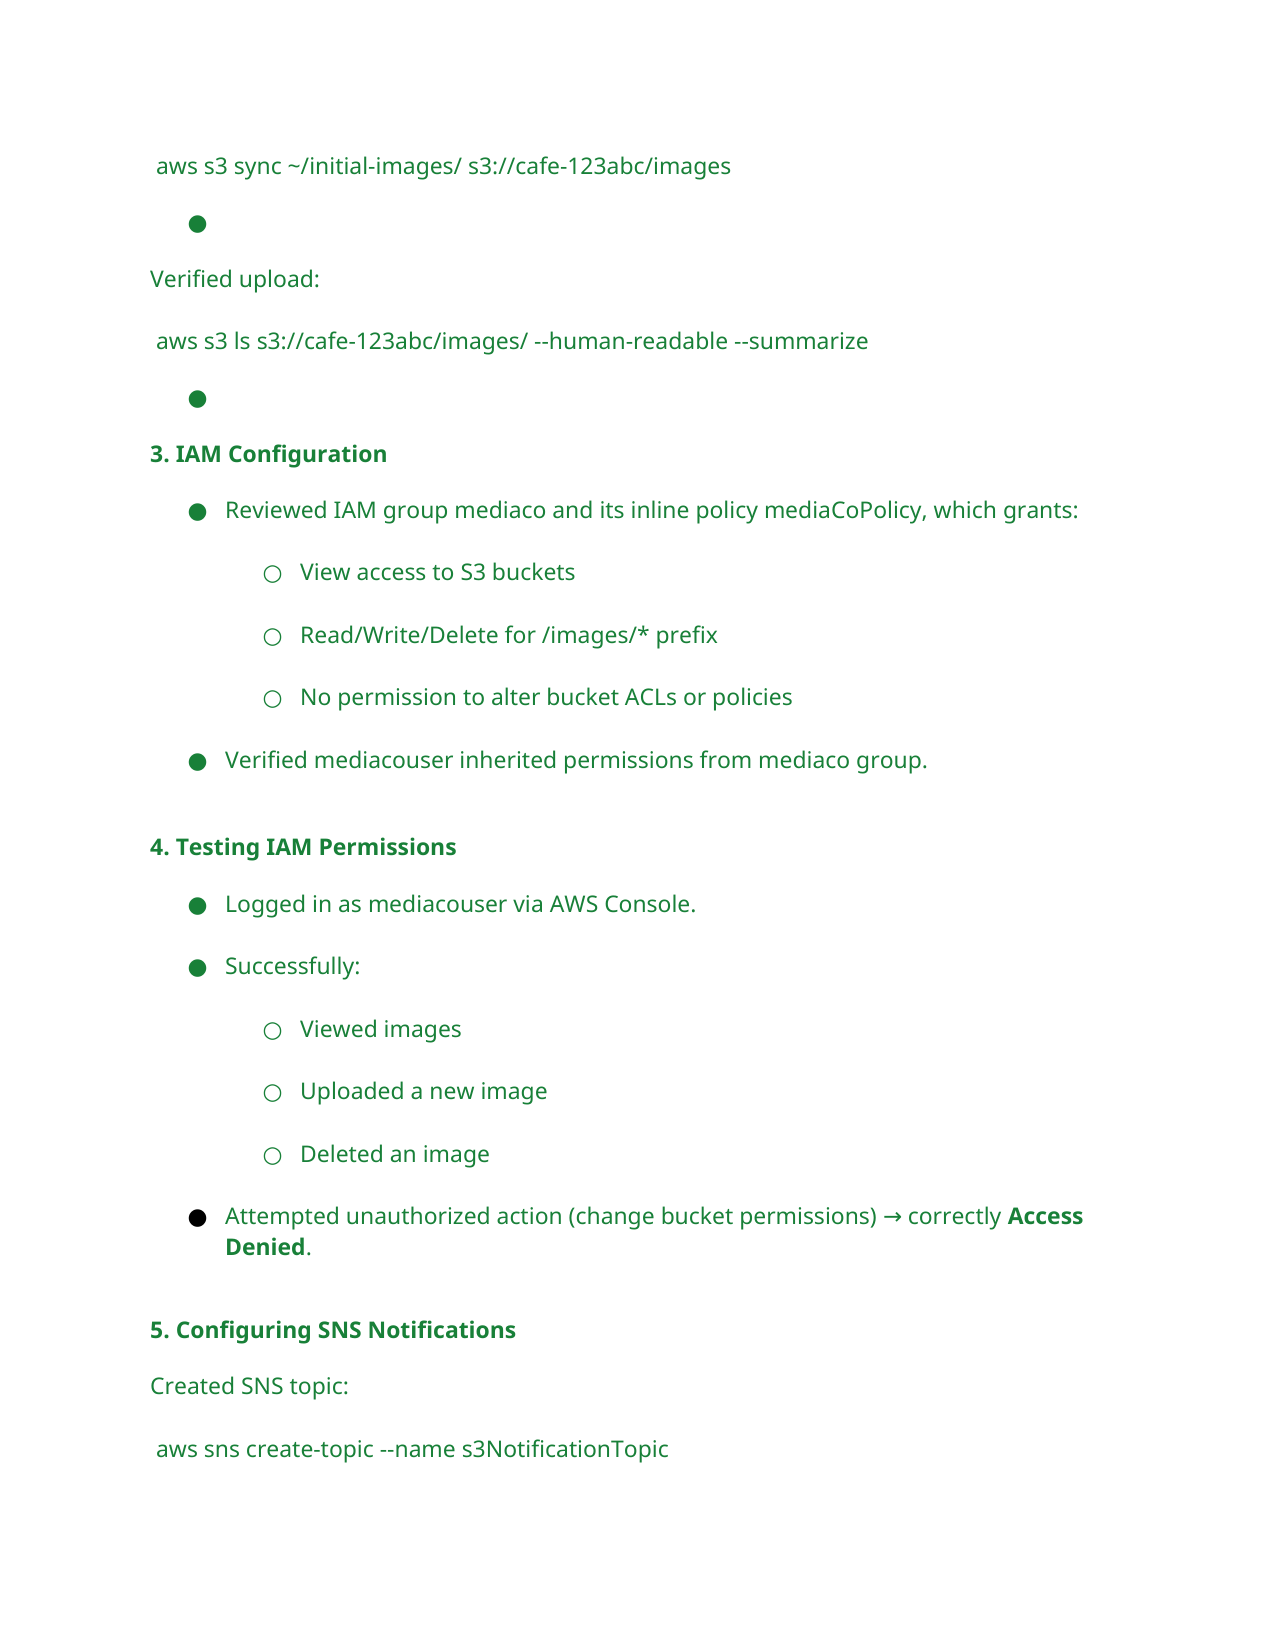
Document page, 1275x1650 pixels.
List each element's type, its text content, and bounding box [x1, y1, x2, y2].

list Uploaded a new image [262, 1075, 1125, 1137]
list Attempted unauthorized action (change bucket permissions) → correctly Access Denied. [187, 1200, 1125, 1289]
text aws s3 sync ~/initial-images/ s3://cafe-123abc/images [150, 150, 1125, 181]
list Deleted an image [262, 1137, 1125, 1200]
text Verified upload: aws s3 ls s3://cafe-123abc/images/ --human-readable --summarize [150, 262, 1125, 356]
list Logged in as mediacouser via AWS Console. [187, 887, 1125, 950]
list Successfully: [187, 950, 1125, 1012]
subtitle 5. Configuring SNS Notifications [150, 1314, 1125, 1345]
text Created SNS topic: aws sns create-topic --name s3NotificationTopic [150, 1370, 1125, 1464]
list Reviewed IAM group mediaco and its inline policy mediaCoPolicy, which grants: [187, 494, 1125, 556]
list Verified mediacouser inherited permissions from mediaco group. [187, 744, 1125, 806]
subtitle 4. Testing IAM Permissions [150, 831, 1125, 862]
list Read/Write/Delete for /images/* prefix [262, 619, 1125, 681]
subtitle 3. IAM Configuration [150, 437, 1125, 469]
list View access to S3 buckets [262, 556, 1125, 619]
list Viewed images [262, 1012, 1125, 1075]
list No permission to alter bucket ACLs or policies [262, 681, 1125, 744]
